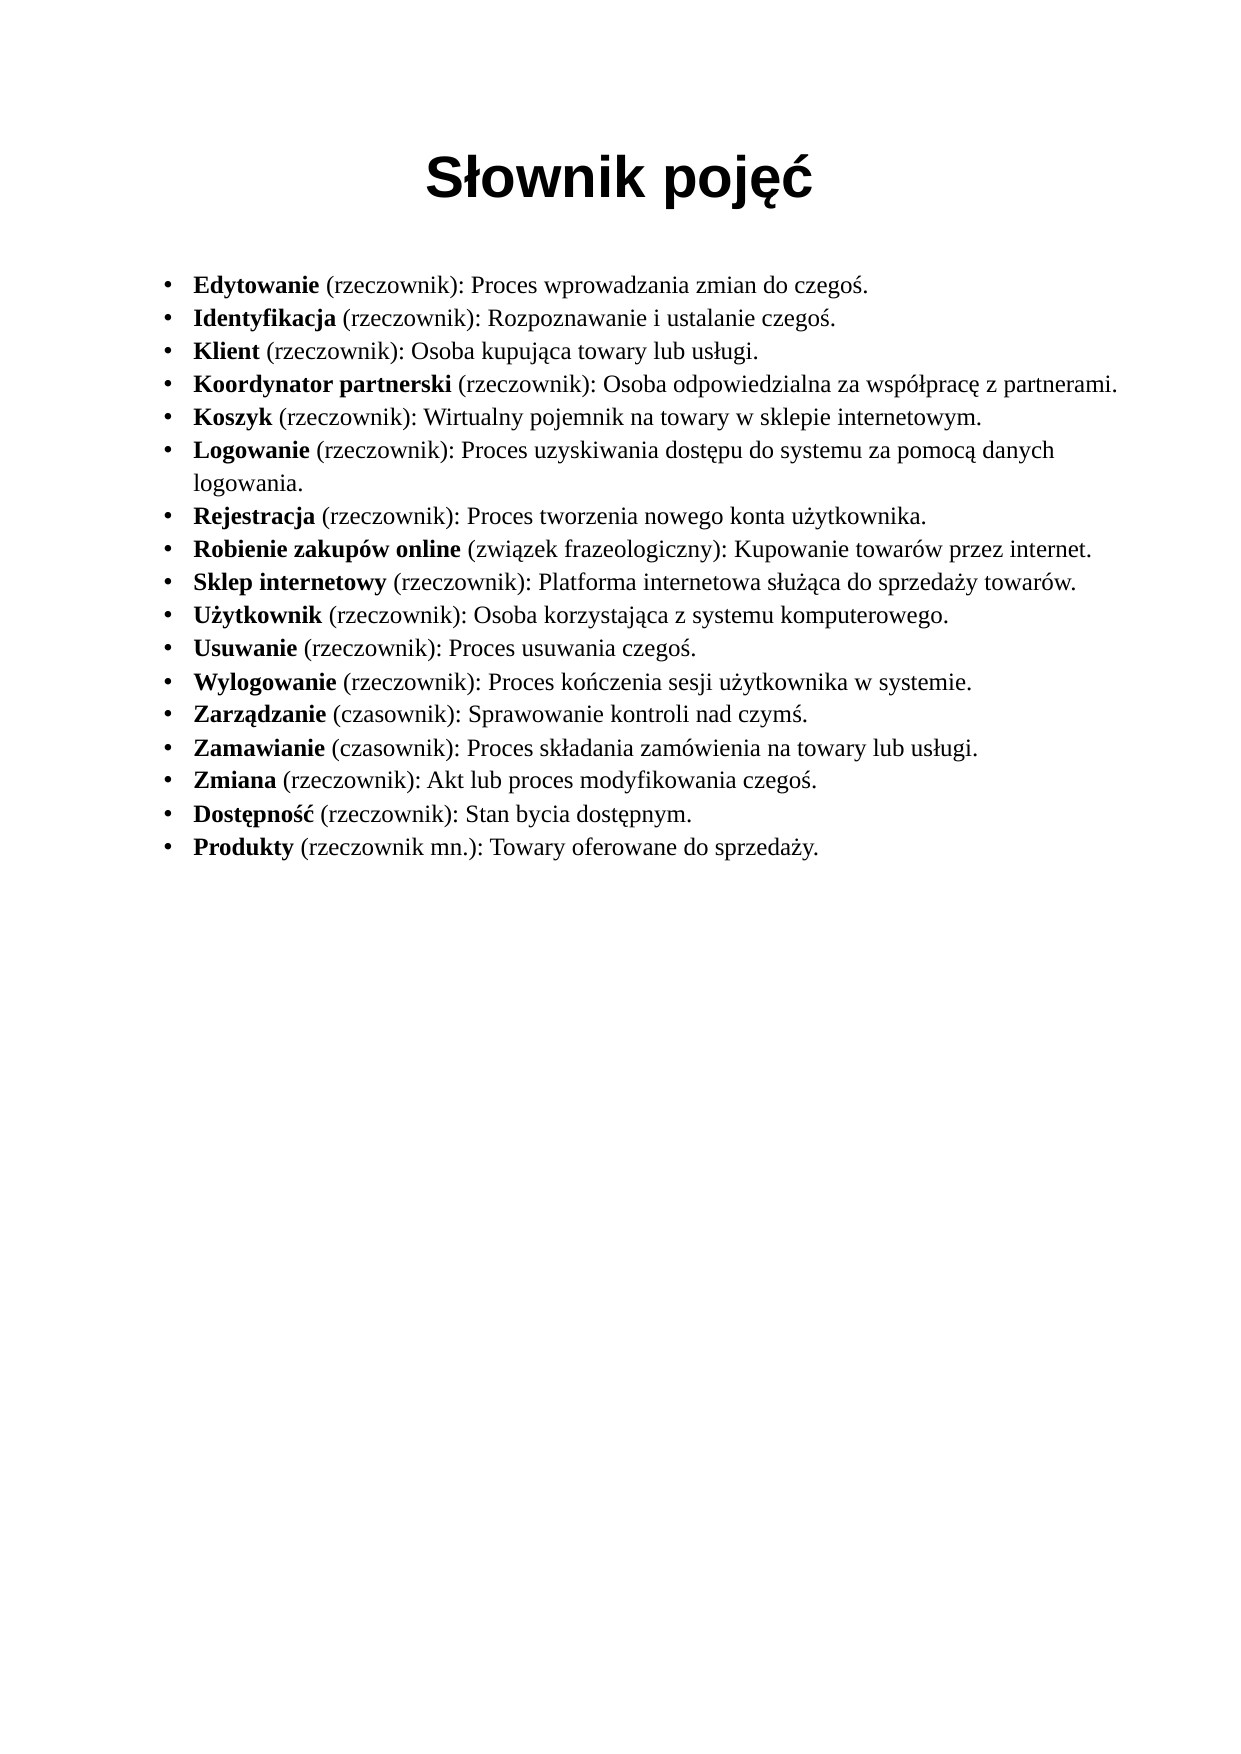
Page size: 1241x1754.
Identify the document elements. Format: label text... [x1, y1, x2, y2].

list Klient (rzeczownik): Osoba kupująca towary lub usługi. [164, 336, 1122, 365]
list Wylogowanie (rzeczownik): Proces kończenia sesji użytkownika w systemie. [164, 667, 1122, 695]
title Słownik pojęć [118, 143, 1122, 210]
list Robienie zakupów online (związek frazeologiczny): Kupowanie towarów przez internet. [164, 534, 1122, 563]
list Usuwanie (rzeczownik): Proces usuwania czegoś. [164, 633, 1122, 662]
list Edytowanie (rzeczownik): Proces wprowadzania zmian do czegoś. [164, 270, 1122, 299]
list Koszyk (rzeczownik): Wirtualny pojemnik na towary w sklepie internetowym. [164, 402, 1122, 431]
list Rejestracja (rzeczownik): Proces tworzenia nowego konta użytkownika. [164, 501, 1122, 530]
list Koordynator partnerski (rzeczownik): Osoba odpowiedzialna za współpracę z partnerami. [164, 369, 1122, 398]
list Logowanie (rzeczownik): Proces uzyskiwania dostępu do systemu za pomocą danych logowania. [164, 435, 1122, 497]
list Sklep internetowy (rzeczownik): Platforma internetowa służąca do sprzedaży towarów. [164, 567, 1122, 596]
list Zamawianie (czasownik): Proces składania zamówienia na towary lub usługi. [164, 733, 1122, 761]
list Użytkownik (rzeczownik): Osoba korzystająca z systemu komputerowego. [164, 601, 1122, 629]
list Identyfikacja (rzeczownik): Rozpoznawanie i ustalanie czegoś. [164, 303, 1122, 332]
list Dostępność (rzeczownik): Stan bycia dostępnym. [164, 799, 1122, 827]
list Produkty (rzeczownik mn.): Towary oferowane do sprzedaży. [164, 832, 1122, 860]
list Zarządzanie (czasownik): Sprawowanie kontroli nad czymś. [164, 699, 1122, 728]
list Zmiana (rzeczownik): Akt lub proces modyfikowania czegoś. [164, 766, 1122, 794]
